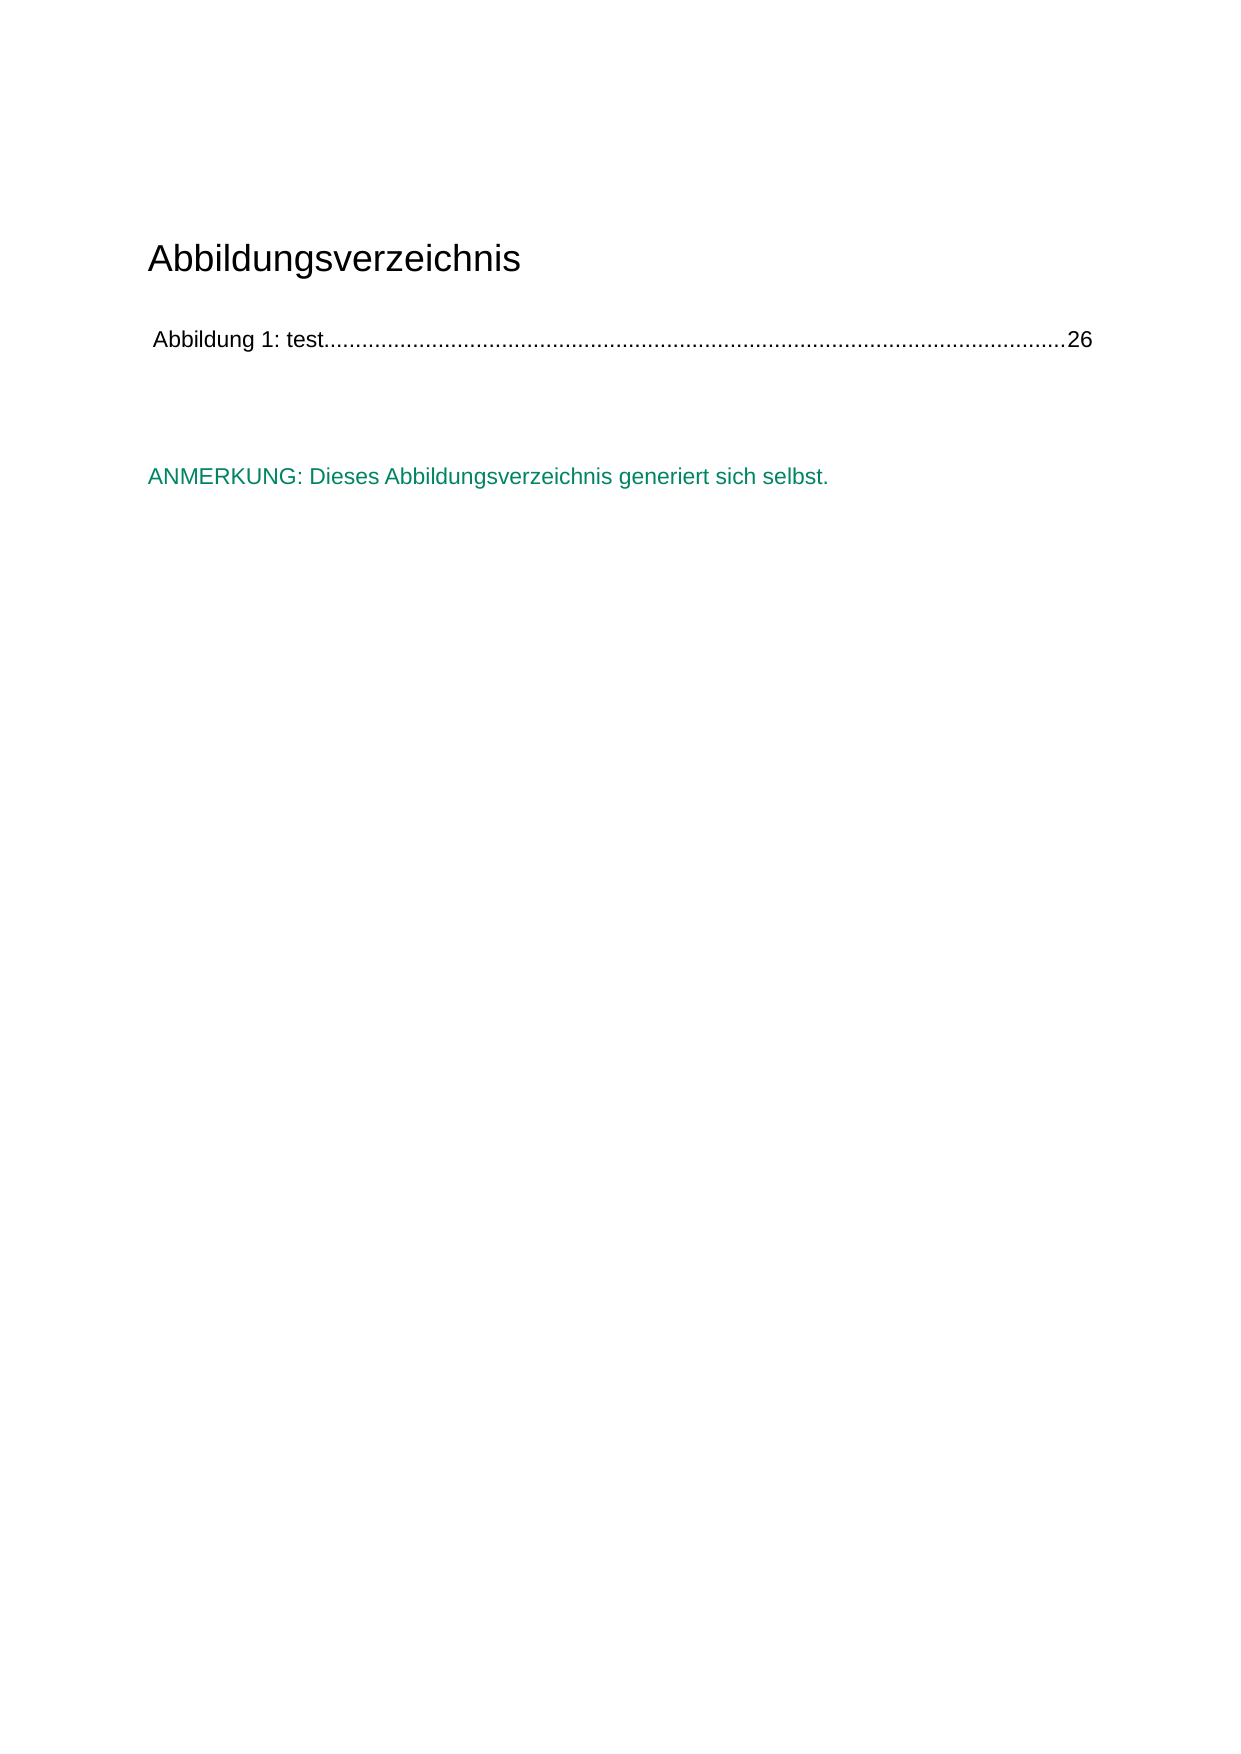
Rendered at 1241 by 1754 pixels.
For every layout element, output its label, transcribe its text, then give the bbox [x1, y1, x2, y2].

text Abbildung 1: test 26 [148, 326, 1092, 352]
text Abbildungsverzeichnis [148, 236, 1092, 279]
text ANMERKUNG: Dieses Abbildungsverzeichnis generiert sich selbst. [148, 463, 1092, 489]
